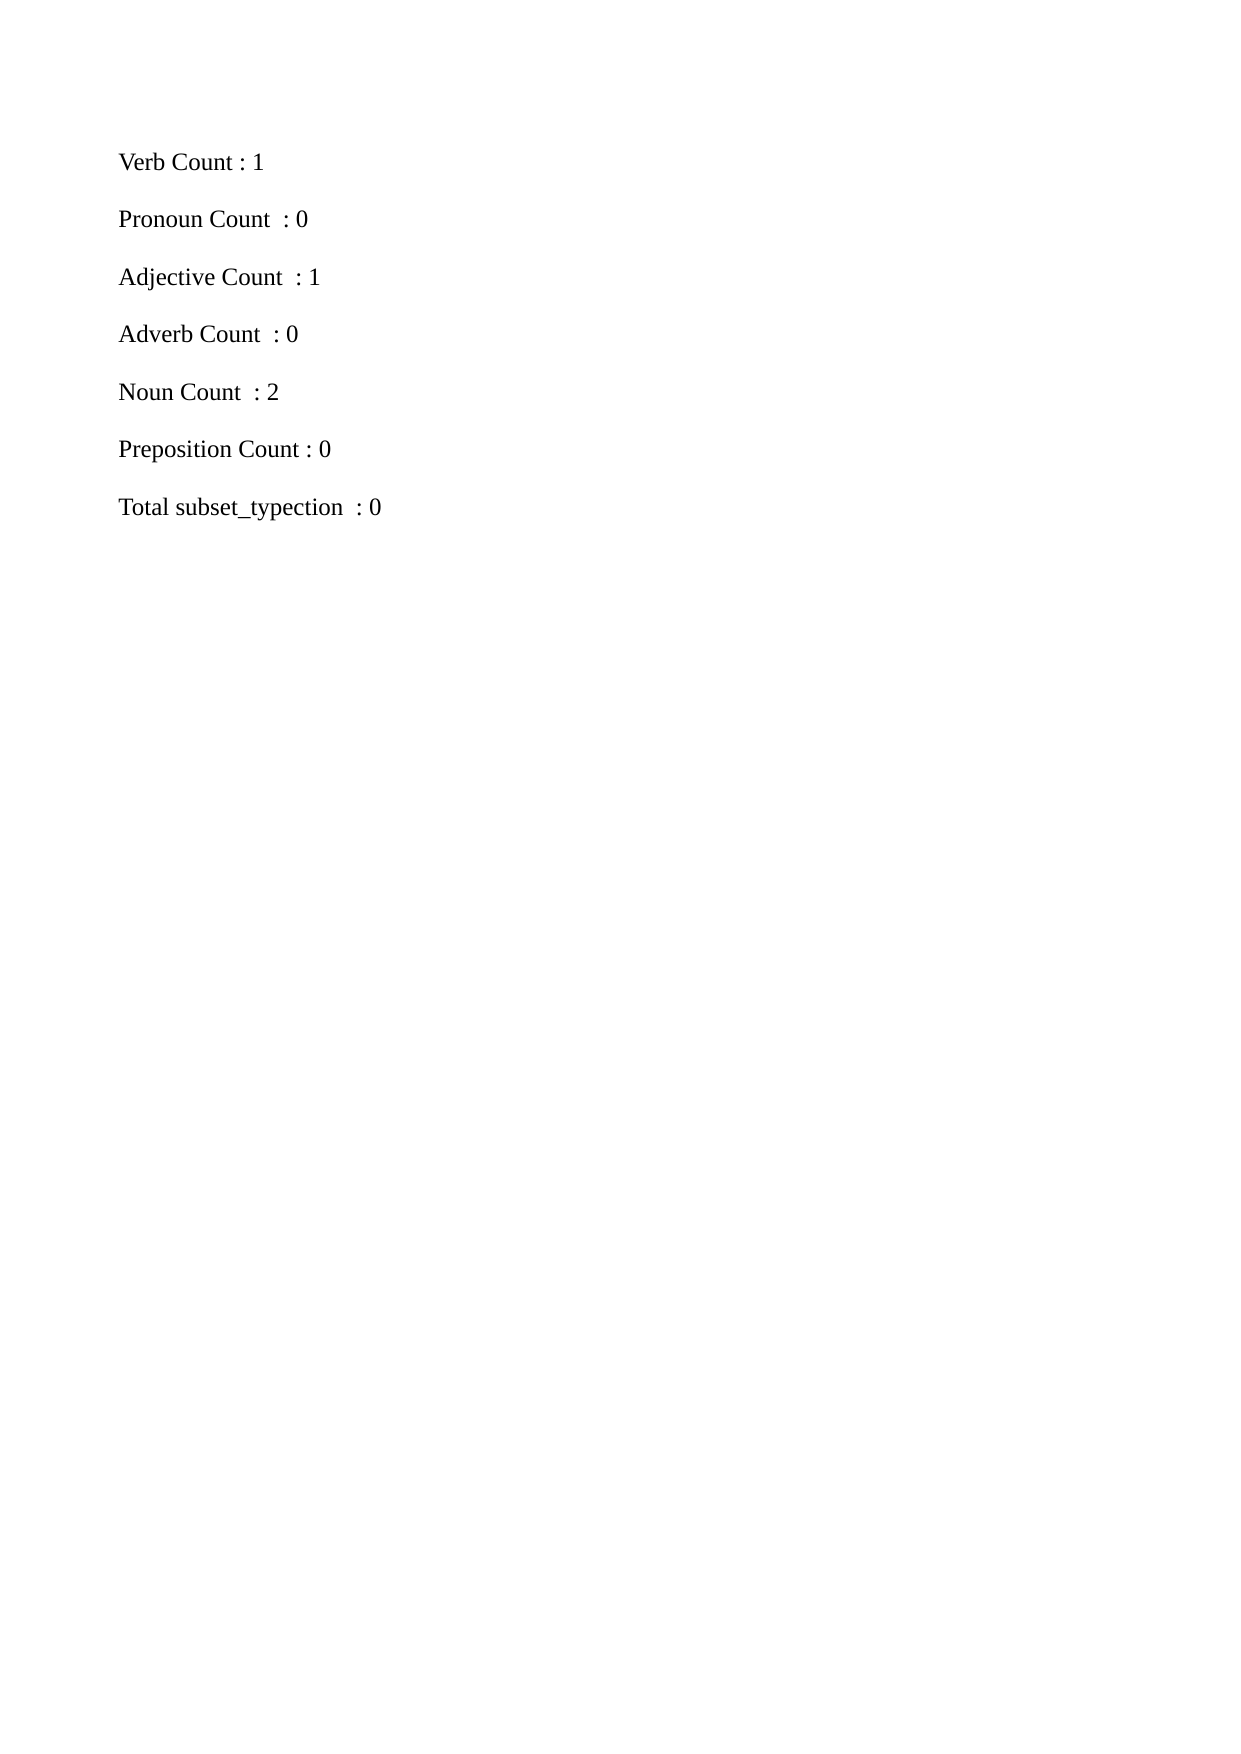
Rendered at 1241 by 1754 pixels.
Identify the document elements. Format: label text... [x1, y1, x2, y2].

text Pronoun Count : 0 [118, 204, 1122, 233]
text Verb Count : 1 [118, 147, 1122, 176]
text Preposition Count : 0 [118, 434, 1122, 463]
text Adjective Count : 1 [118, 262, 1122, 291]
text Noun Count : 2 [118, 377, 1122, 406]
text Total subset_typection : 0 [118, 492, 1122, 521]
text Adverb Count : 0 [118, 319, 1122, 348]
